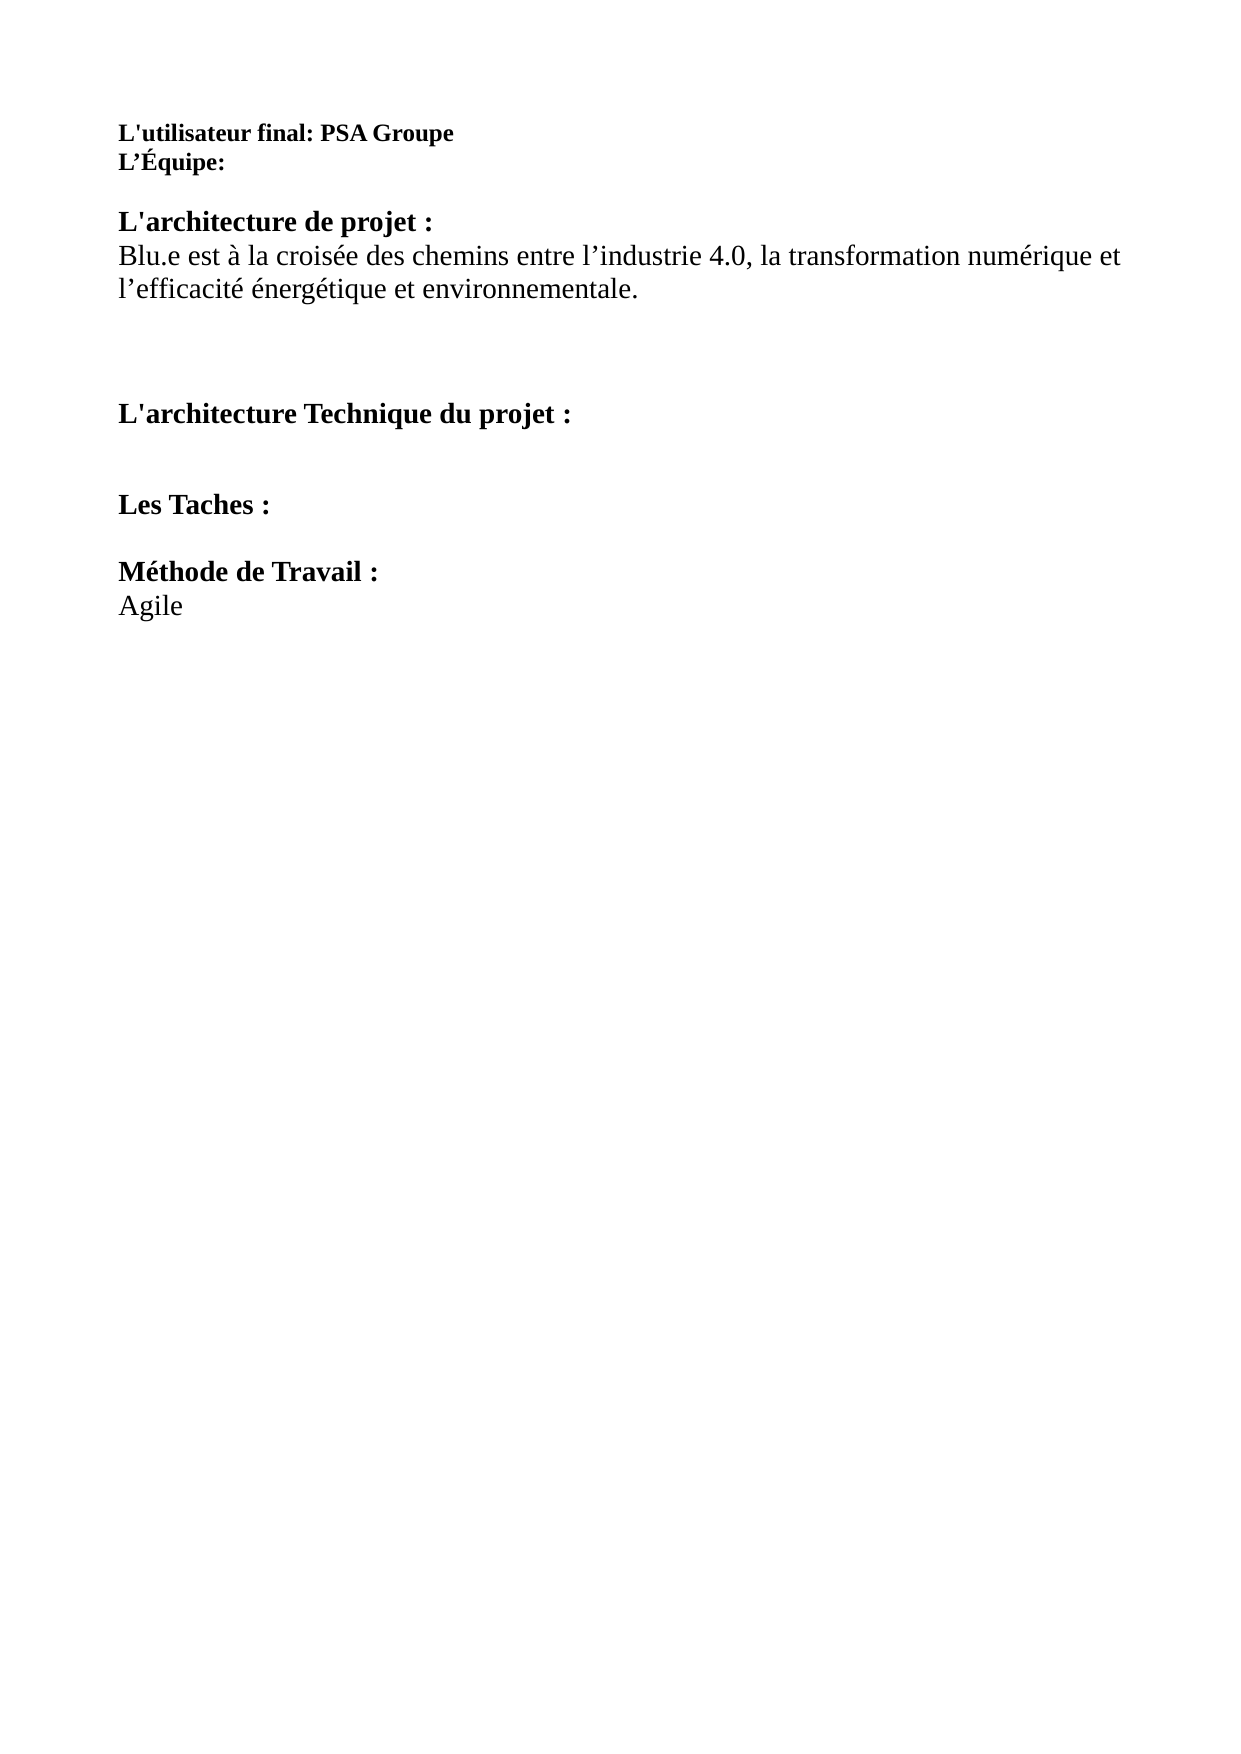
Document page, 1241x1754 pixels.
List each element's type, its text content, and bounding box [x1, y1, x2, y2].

text Agile [118, 588, 1122, 621]
text L'utilisateur final: PSA Groupe [118, 118, 1122, 147]
text Blu.e est à la croisée des chemins entre l’industrie 4.0, la transformation numérique et l’efficacité énergétique et environnementale. [118, 238, 1122, 305]
text L'architecture de projet : [118, 204, 1122, 238]
text L'architecture Technique du projet : [118, 396, 1122, 429]
text Méthode de Travail : [118, 554, 1122, 588]
text L’Équipe: [118, 147, 1122, 176]
text Les Taches : [118, 487, 1122, 521]
